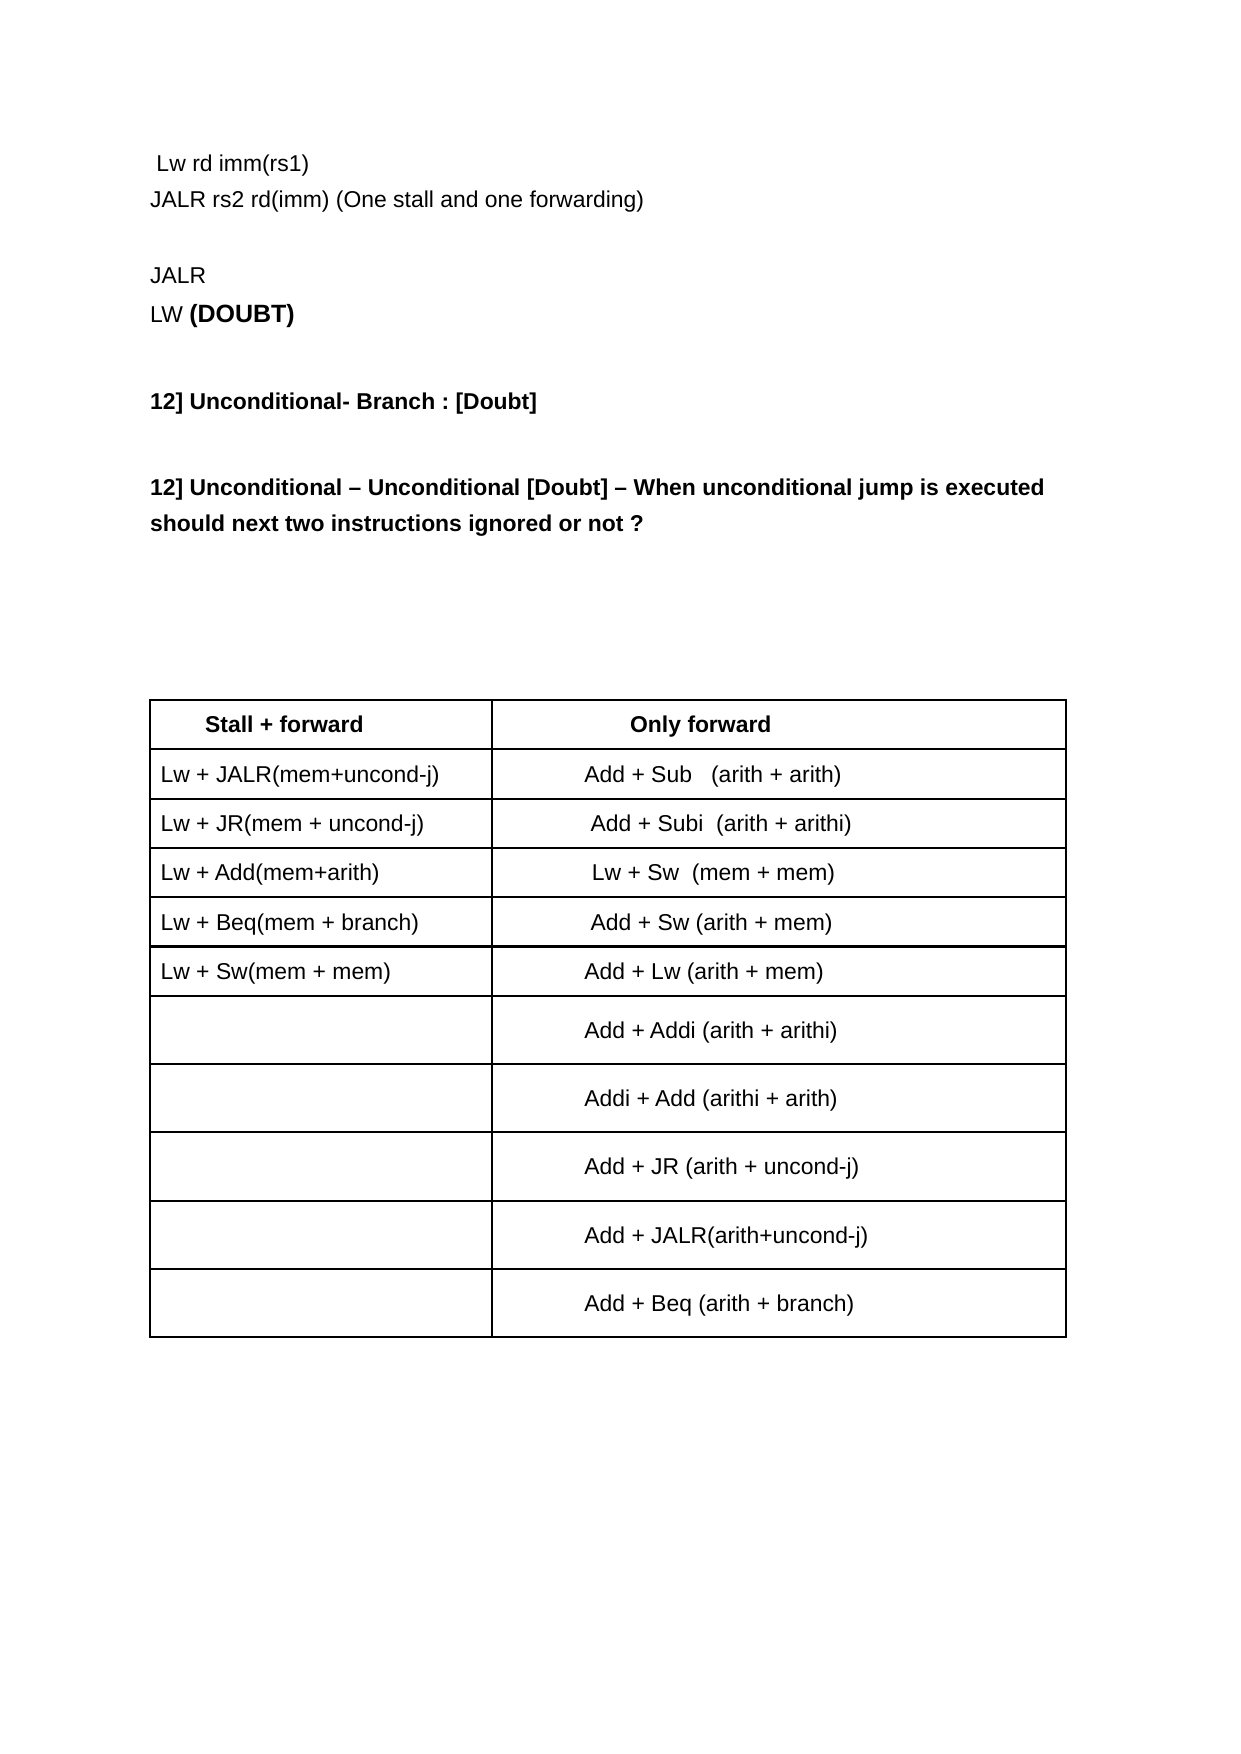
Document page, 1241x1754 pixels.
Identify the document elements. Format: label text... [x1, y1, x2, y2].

table_cell Add + Lw (arith + mem) [493, 948, 1065, 994]
table_cell Add + Beq (arith + branch) [493, 1270, 1065, 1336]
table_header Stall + forward [151, 701, 491, 748]
table_cell Lw + Sw(mem + mem) [151, 948, 491, 994]
table_cell [151, 1202, 491, 1268]
table_cell Add + JR (arith + uncond-j) [493, 1133, 1065, 1199]
table_cell Lw + Beq(mem + branch) [151, 898, 491, 945]
table_cell Lw + JR(mem + uncond-j) [151, 800, 491, 847]
table_header Only forward [493, 701, 1065, 748]
table_cell Add + Subi (arith + arithi) [493, 800, 1065, 847]
table_cell [151, 1270, 491, 1336]
table_cell Lw + JALR(mem+uncond-j) [151, 750, 491, 797]
text JALR rs2 rd(imm) (One stall and one forwarding) [150, 186, 1090, 213]
table_cell [151, 1133, 491, 1199]
text 12] Unconditional- Branch : [Doubt] [150, 388, 1090, 415]
table_cell Add + Sub (arith + arith) [493, 750, 1065, 797]
table_cell [151, 997, 491, 1063]
text 12] Unconditional – Unconditional [Doubt] – When unconditional jump is executed should next two instructions ignored or not ? [150, 474, 1090, 536]
text JALR LW (DOUBT) [150, 262, 1090, 328]
text Lw rd imm(rs1) [150, 150, 1090, 176]
table_cell [151, 1065, 491, 1131]
table_cell Add + Sw (arith + mem) [493, 898, 1065, 945]
table_cell Lw + Sw (mem + mem) [493, 849, 1065, 896]
table_cell Add + JALR(arith+uncond-j) [493, 1202, 1065, 1268]
table_cell Addi + Add (arithi + arith) [493, 1065, 1065, 1131]
table_cell Add + Addi (arith + arithi) [493, 997, 1065, 1063]
table_cell Lw + Add(mem+arith) [151, 849, 491, 896]
